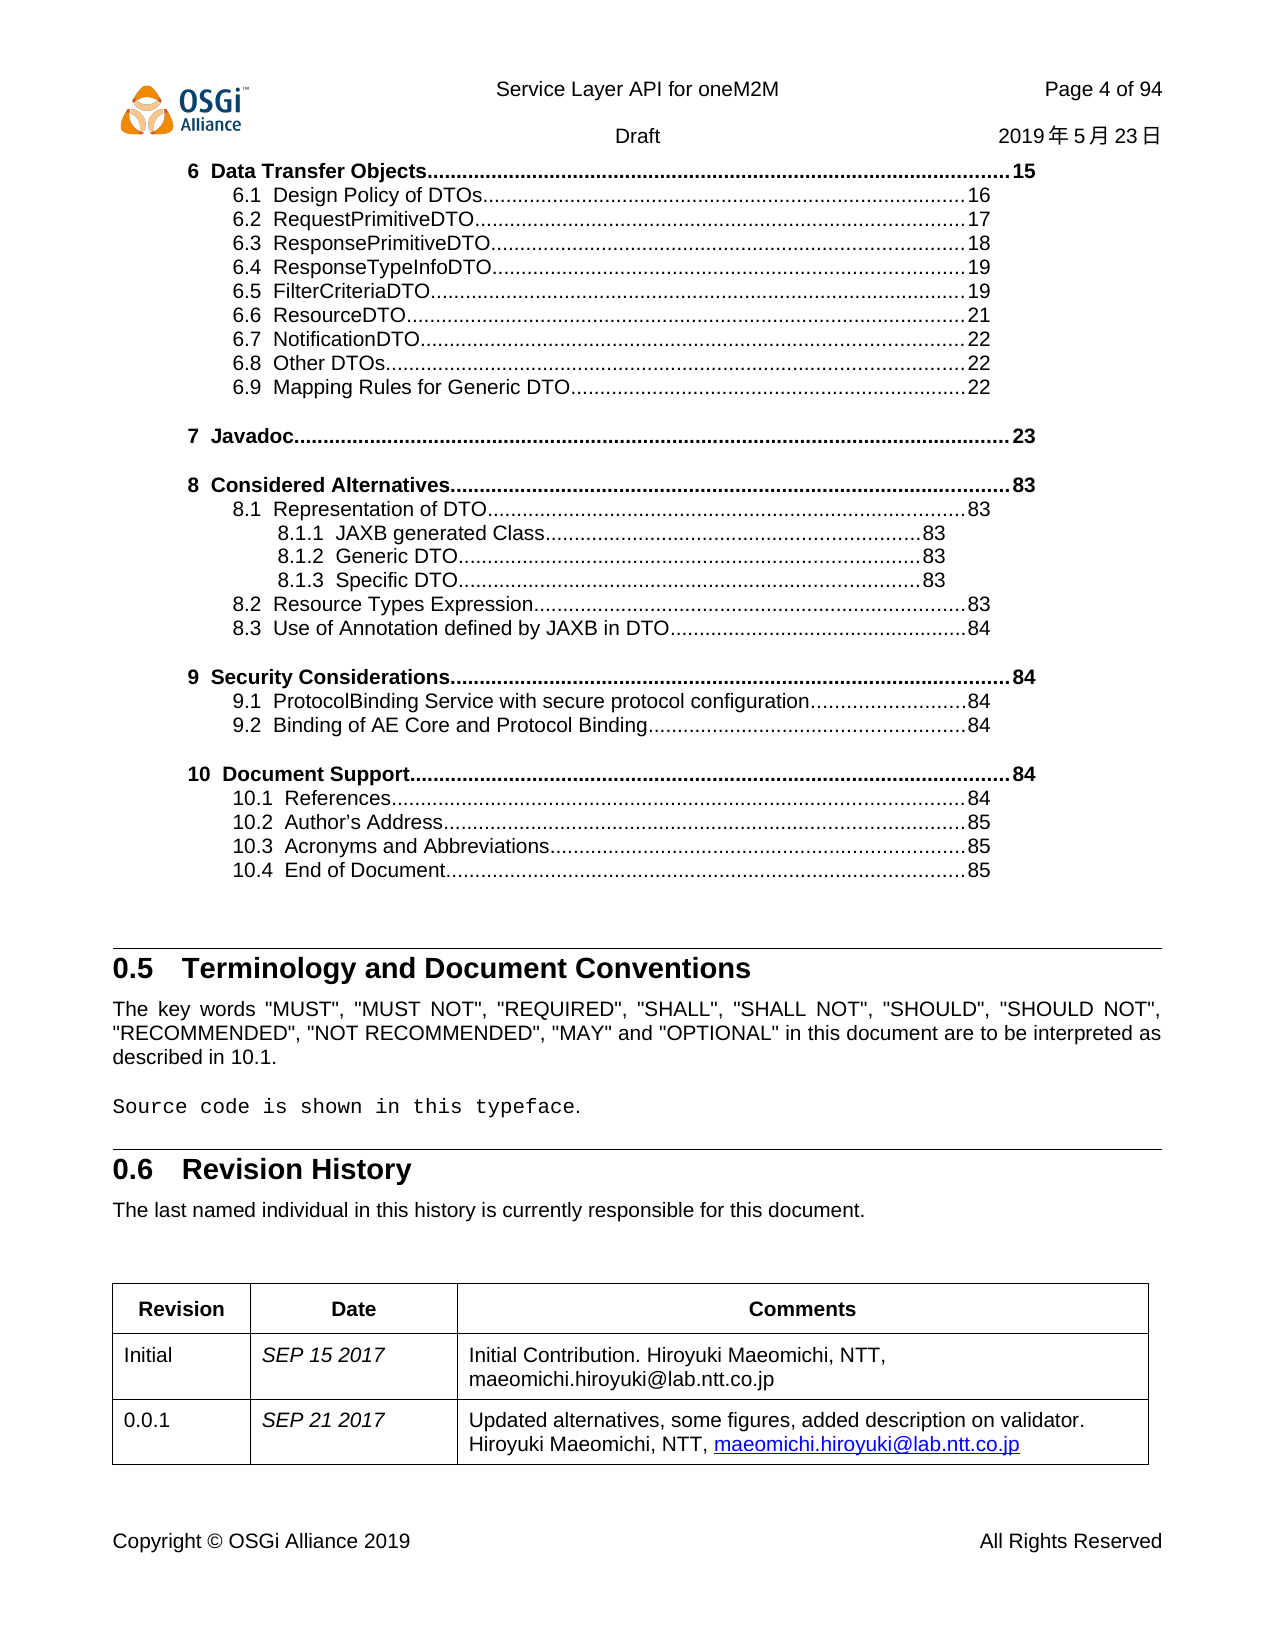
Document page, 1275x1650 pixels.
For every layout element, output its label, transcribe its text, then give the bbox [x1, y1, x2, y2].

text 8.1 Representation of DTO 83 [232, 496, 1162, 520]
text 10 Document Support 84 [187, 762, 1162, 786]
subtitle Revision History [112, 1150, 1162, 1185]
text 6 Data Transfer Objects 15 [187, 159, 1162, 183]
picture [113, 78, 257, 142]
table_cell Updated alternatives, some figures, added description on validator. Hiroyuki Maeomichi, NTT, maeomichi.hiroyuki@lab.ntt.co.jp [458, 1400, 1148, 1464]
text 7 Javadoc 23 [187, 423, 1162, 447]
text 9.1 ProtocolBinding Service with secure protocol configuration 84 [232, 689, 1162, 713]
table_cell 0.0.1 [113, 1400, 250, 1464]
table_cell SEP 15 2017 [251, 1334, 457, 1399]
text The last named individual in this history is currently responsible for this document. [112, 1198, 1162, 1222]
text 10.1 References 84 [232, 786, 1162, 810]
table_header Comments [458, 1284, 1148, 1333]
text 8.1.2 Generic DTO 83 [277, 544, 1162, 568]
table_header Revision [113, 1284, 250, 1333]
text 10.2 Author’s Address 85 [232, 810, 1162, 834]
text 8.1.3 Specific DTO 83 [277, 568, 1162, 592]
text 9.2 Binding of AE Core and Protocol Binding 84 [232, 713, 1162, 737]
text 8.2 Resource Types Expression 83 [232, 592, 1162, 616]
text 10.3 Acronyms and Abbreviations 85 [232, 834, 1162, 858]
text 9 Security Considerations 84 [187, 665, 1162, 689]
text 6.8 Other DTOs 22 [232, 351, 1162, 374]
text 6.6 ResourceDTO 21 [232, 303, 1162, 327]
text Source code is shown in this typeface. [112, 1093, 1162, 1119]
text 10.4 End of Document 85 [232, 858, 1162, 882]
text 8 Considered Alternatives 83 [187, 472, 1162, 496]
text The key words "MUST", "MUST NOT", "REQUIRED", "SHALL", "SHALL NOT", "SHOULD", "SHOULD NOT", "RECOMMENDED", "NOT RECOMMENDED", "MAY" and "OPTIONAL" in this document are to be interpreted as described in 10.1. [112, 997, 1162, 1068]
text 6.4 ResponseTypeInfoDTO 19 [232, 255, 1162, 279]
subtitle Terminology and Document Conventions [112, 949, 1162, 984]
text 8.3 Use of Annotation defined by JAXB in DTO 84 [232, 616, 1162, 640]
text 6.7 NotificationDTO 22 [232, 327, 1162, 351]
text 6.2 RequestPrimitiveDTO 17 [232, 207, 1162, 231]
table_cell Initial Contribution. Hiroyuki Maeomichi, NTT, maeomichi.hiroyuki@lab.ntt.co.jp [458, 1334, 1148, 1399]
text 6.5 FilterCriteriaDTO 19 [232, 279, 1162, 303]
text 6.9 Mapping Rules for Generic DTO 22 [232, 374, 1162, 398]
table_cell Initial [113, 1334, 250, 1399]
table_header Date [251, 1284, 457, 1333]
text 6.3 ResponsePrimitiveDTO 18 [232, 231, 1162, 255]
text 6.1 Design Policy of DTOs 16 [232, 183, 1162, 207]
table_cell SEP 21 2017 [251, 1400, 457, 1464]
text 8.1.1 JAXB generated Class 83 [277, 520, 1162, 544]
